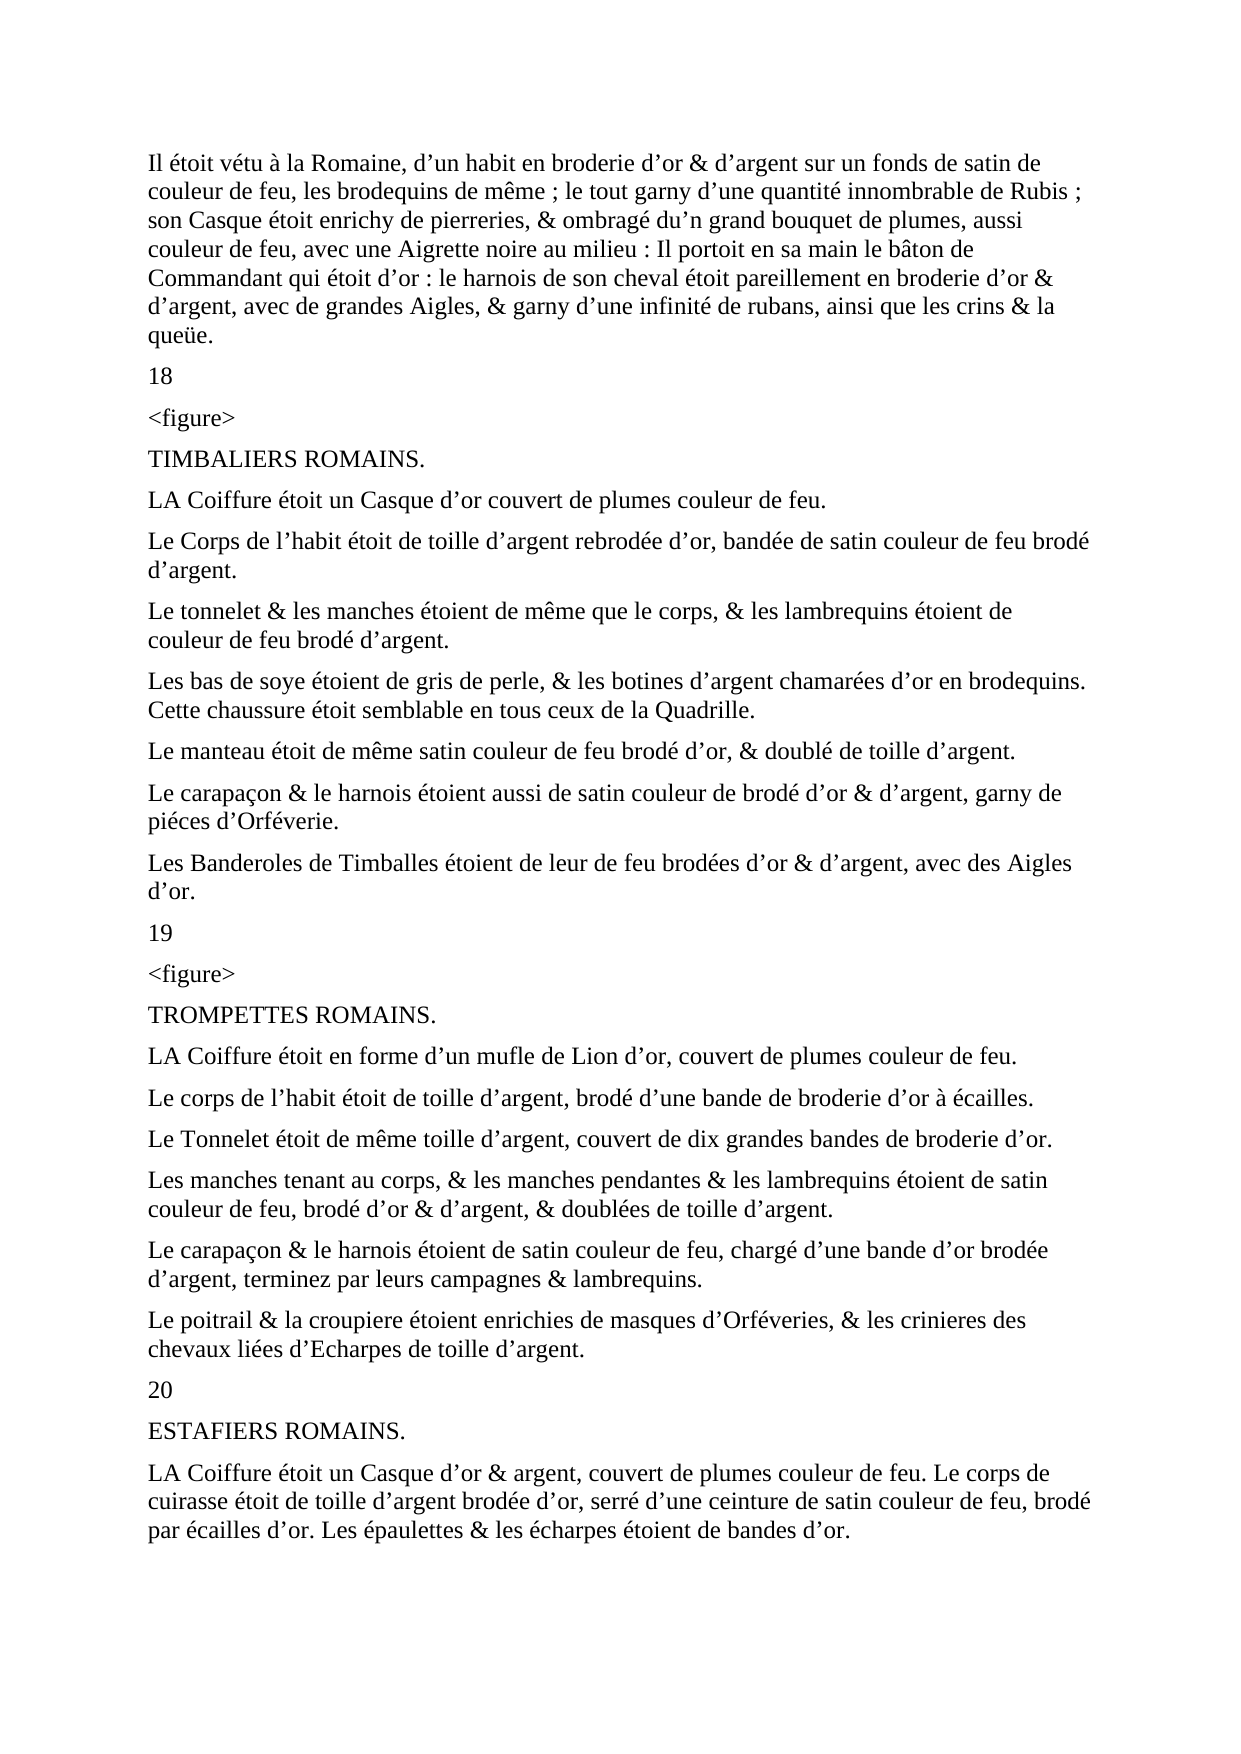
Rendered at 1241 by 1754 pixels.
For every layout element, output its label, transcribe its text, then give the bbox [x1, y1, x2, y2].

text Le poitrail & la croupiere étoient enrichies de masques d’Orféveries, & les crinieres des chevaux liées d’Echarpes de toille d’argent. [148, 1305, 1093, 1363]
text Il étoit vétu à la Romaine, d’un habit en broderie d’or & d’argent sur un fonds de satin de couleur de feu, les brodequins de même ; le tout garny d’une quantité innombrable de Rubis ; son Casque étoit enrichy de pierreries, & ombragé du’n grand bouquet de plumes, aussi couleur de feu, avec une Aigrette noire au milieu : Il portoit en sa main le bâton de Commandant qui étoit d’or : le harnois de son cheval étoit pareillement en broderie d’or & d’argent, avec de grandes Aigles, & garny d’une infinité de rubans, ainsi que les crins & la queüe. [148, 148, 1093, 349]
text Le Corps de l’habit étoit de toille d’argent rebrodée d’or, bandée de satin couleur de feu brodé d’argent. [148, 526, 1093, 584]
text Les bas de soye étoient de gris de perle, & les botines d’argent chamarées d’or en brodequins. Cette chaussure étoit semblable en tous ceux de la Quadrille. [148, 666, 1093, 724]
text TIMBALIERS ROMAINS. [148, 444, 1093, 473]
text LA Coiffure étoit un Casque d’or couvert de plumes couleur de feu. [148, 485, 1093, 514]
text <figure> [148, 403, 1093, 431]
text Le carapaçon & le harnois étoient de satin couleur de feu, chargé d’une bande d’or brodée d’argent, terminez par leurs campagnes & lambrequins. [148, 1235, 1093, 1293]
text ESTAFIERS ROMAINS. [148, 1416, 1093, 1445]
text Le tonnelet & les manches étoient de même que le corps, & les lambrequins étoient de couleur de feu brodé d’argent. [148, 596, 1093, 654]
text LA Coiffure étoit un Casque d’or & argent, couvert de plumes couleur de feu. Le corps de cuirasse étoit de toille d’argent brodée d’or, serré d’une ceinture de satin couleur de feu, brodé par écailles d’or. Les épaulettes & les écharpes étoient de bandes d’or. [148, 1458, 1093, 1544]
text 20 [148, 1375, 1093, 1404]
text TROMPETTES ROMAINS. [148, 1000, 1093, 1029]
text Le Tonnelet étoit de même toille d’argent, couvert de dix grandes bandes de broderie d’or. [148, 1124, 1093, 1153]
text <figure> [148, 959, 1093, 988]
text Le manteau étoit de même satin couleur de feu brodé d’or, & doublé de toille d’argent. [148, 736, 1093, 765]
text Les Banderoles de Timballes étoient de leur de feu brodées d’or & d’argent, avec des Aigles d’or. [148, 848, 1093, 905]
text Les manches tenant au corps, & les manches pendantes & les lambrequins étoient de satin couleur de feu, brodé d’or & d’argent, & doublées de toille d’argent. [148, 1165, 1093, 1223]
text 19 [148, 918, 1093, 946]
text Le carapaçon & le harnois étoient aussi de satin couleur de brodé d’or & d’argent, garny de piéces d’Orféverie. [148, 778, 1093, 835]
text 18 [148, 361, 1093, 390]
text Le corps de l’habit étoit de toille d’argent, brodé d’une bande de broderie d’or à écailles. [148, 1083, 1093, 1111]
text LA Coiffure étoit en forme d’un mufle de Lion d’or, couvert de plumes couleur de feu. [148, 1041, 1093, 1070]
